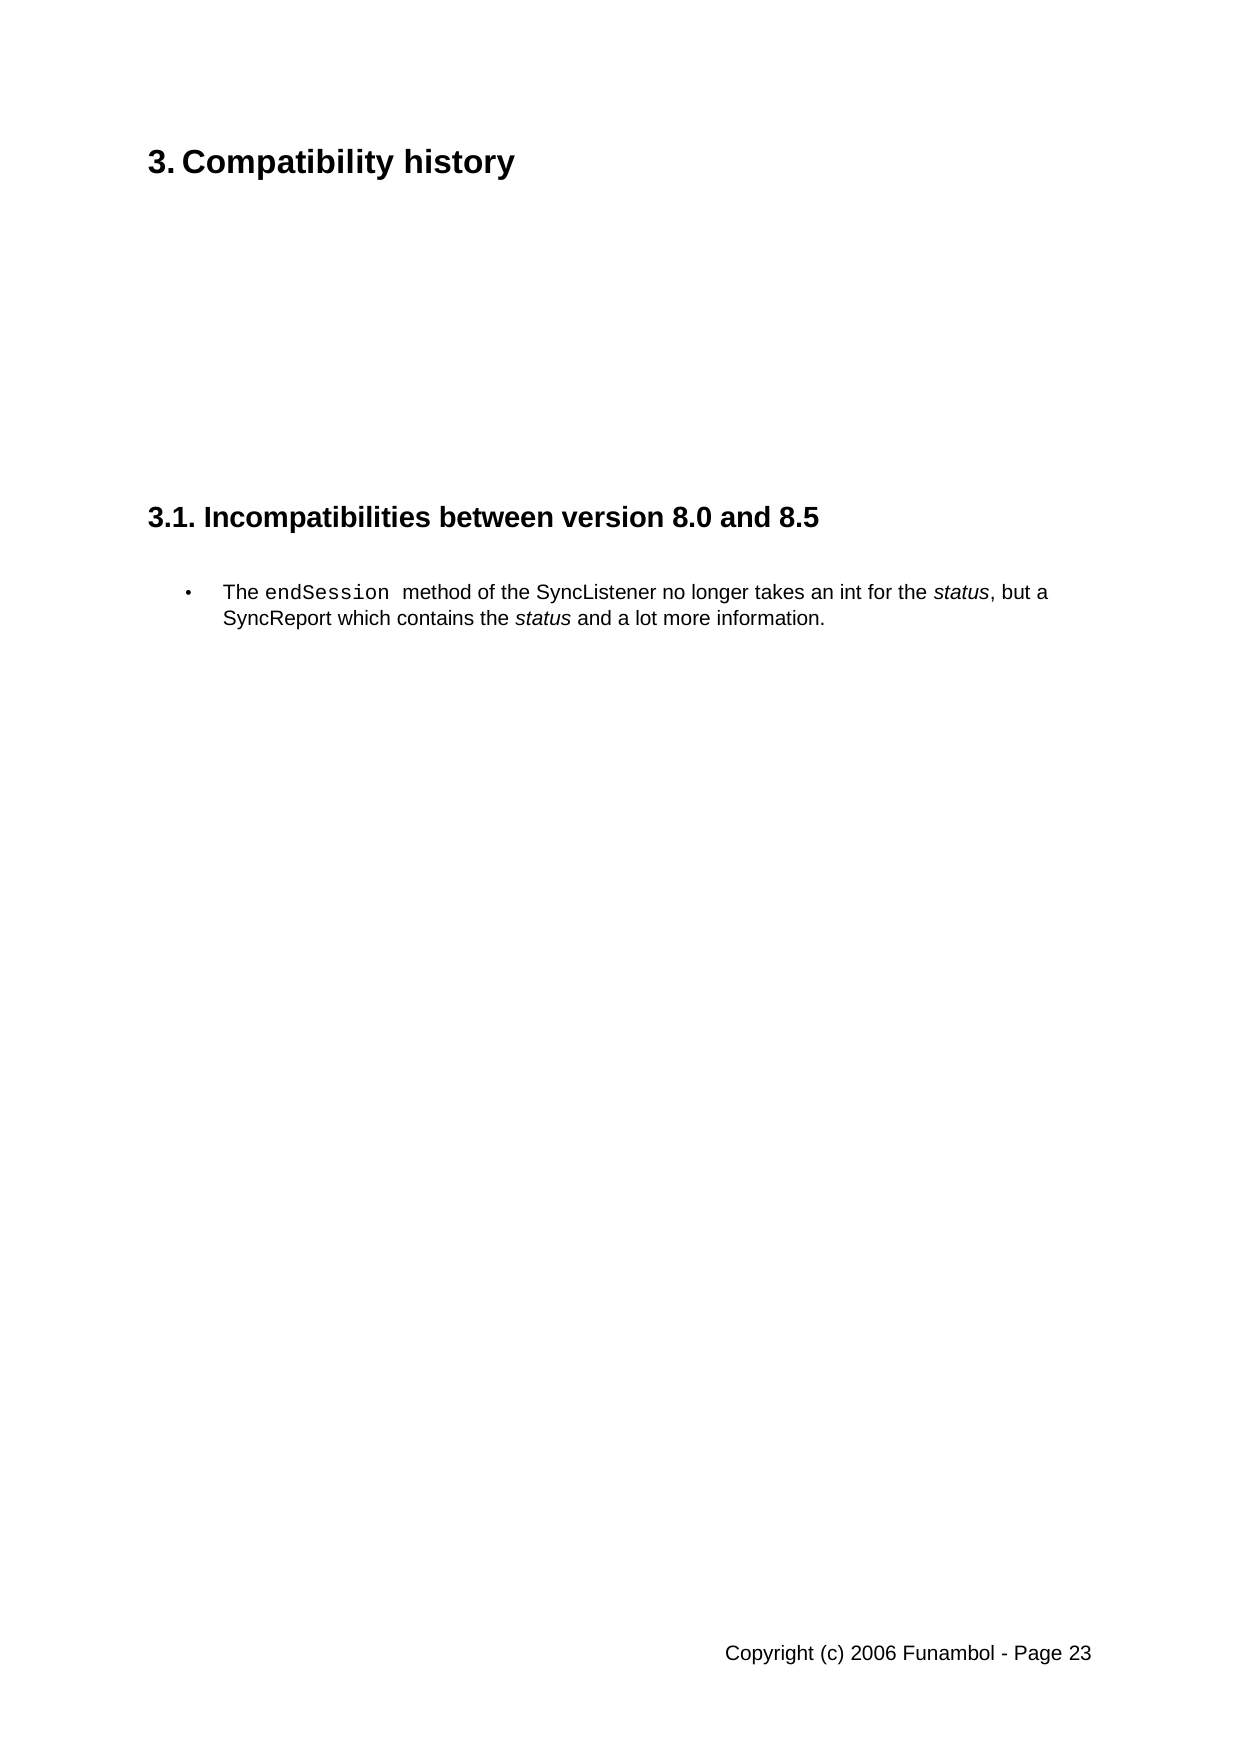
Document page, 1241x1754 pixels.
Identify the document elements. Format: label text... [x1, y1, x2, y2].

subtitle Incompatibilities between version 8.0 and 8.5 [148, 501, 1093, 533]
subtitle Compatibility history [148, 143, 1093, 180]
list The endSession method of the SyncListener no longer takes an int for the status, but a SyncReport which contains the status and a lot more information. [185, 581, 1093, 630]
